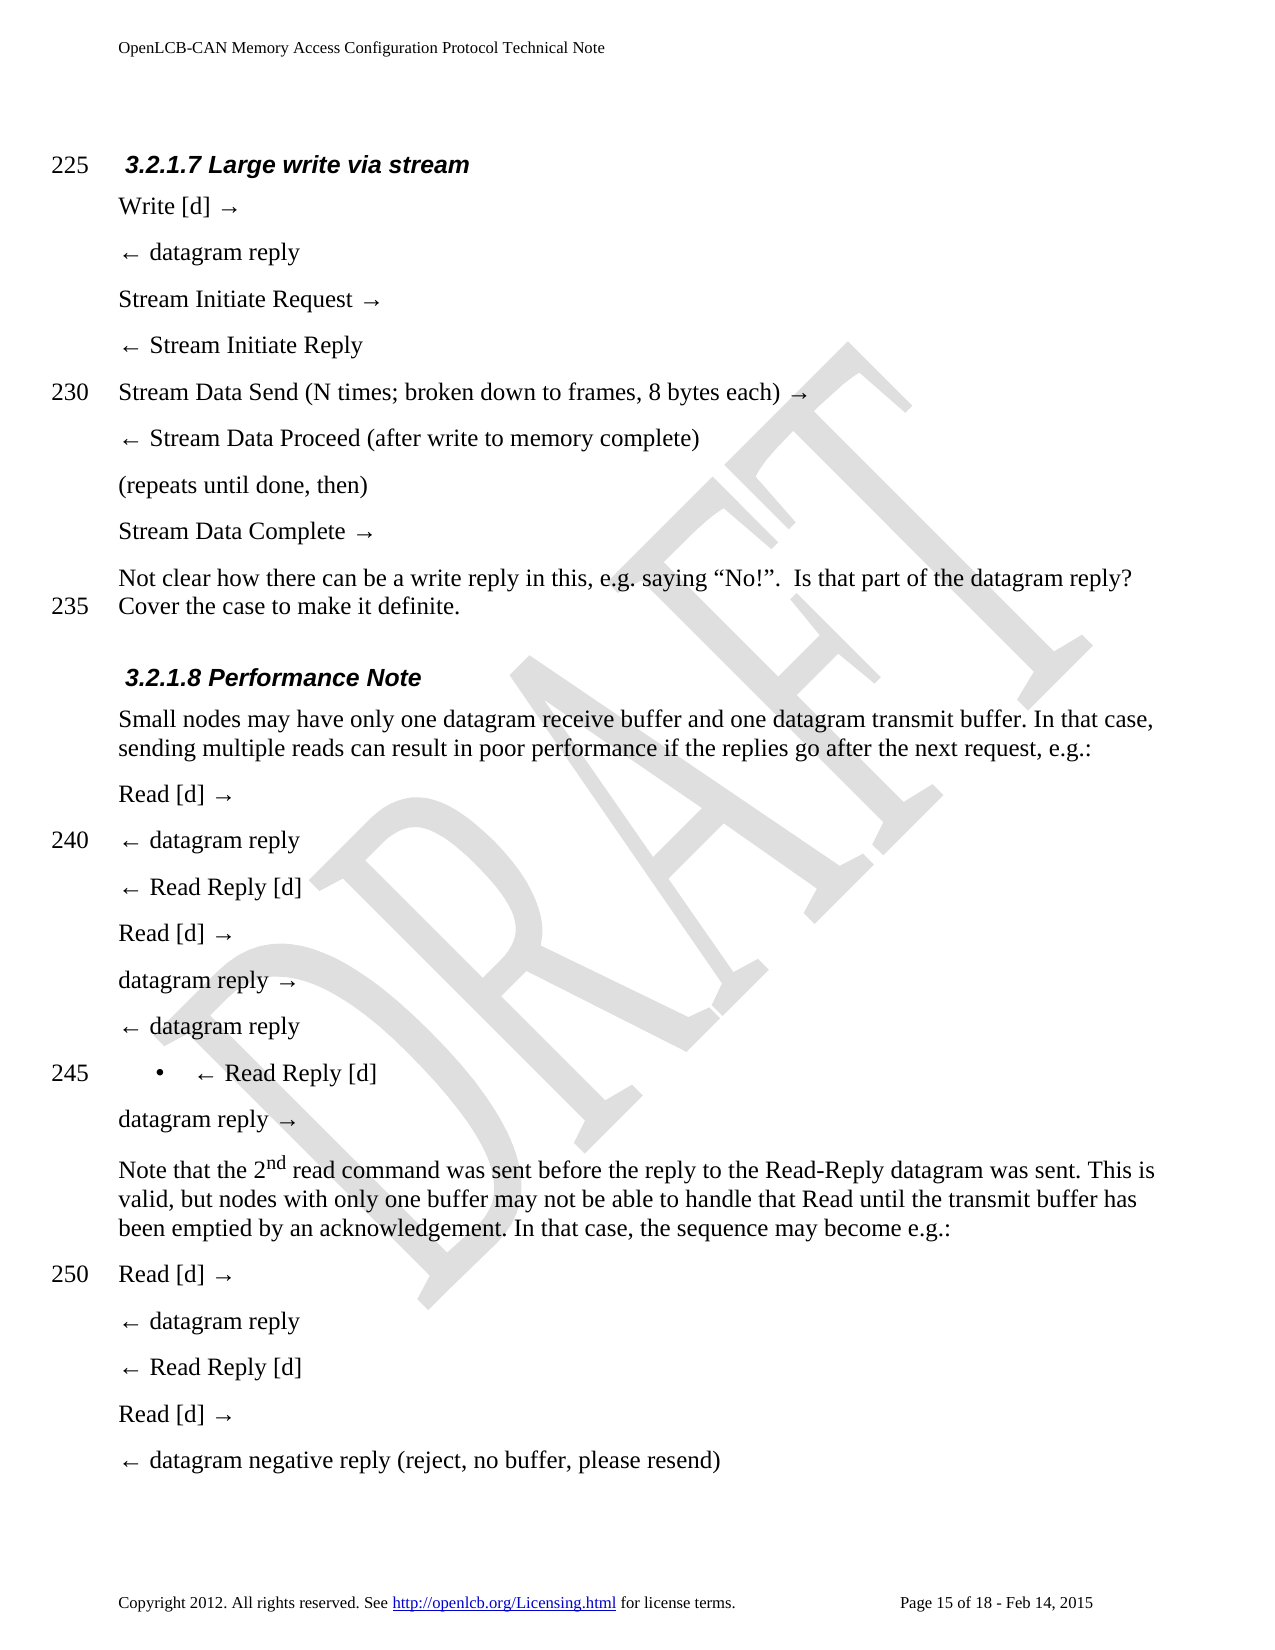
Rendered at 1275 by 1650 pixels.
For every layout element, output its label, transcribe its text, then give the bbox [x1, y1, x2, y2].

list ← Read Reply [d] [456, 1058, 550, 1087]
text Small nodes may have only one datagram receive buffer and one datagram transmit buffer. In that case, sending multiple reads can result in poor performance if the replies go after the next request, e.g.: [118, 704, 567, 761]
text ← datagram reply [118, 237, 1157, 266]
text [683, 516, 765, 545]
text [821, 377, 896, 406]
text Read [d] → [118, 918, 410, 947]
text [757, 470, 859, 498]
list ← Read Reply [d] [254, 1058, 438, 1087]
text [839, 872, 1157, 901]
text [452, 1259, 1157, 1288]
text ← Read Reply [d] [118, 872, 364, 901]
text ← datagram reply [118, 1011, 176, 1040]
text Read [d] → [118, 1399, 1157, 1428]
text ← Read Reply [d] [118, 1352, 1157, 1381]
text ← datagram reply [517, 1011, 660, 1040]
subtitle Large write via stream [118, 150, 1157, 178]
text Small nodes may have only one datagram receive buffer and one datagram transmit buffer. In that case, sending multiple reads can result in poor performance if the replies go after the next request, e.g.: [603, 704, 821, 761]
text datagram reply → [746, 965, 1157, 994]
text [600, 779, 700, 808]
text datagram reply → [350, 965, 457, 994]
text [920, 516, 1157, 545]
text datagram reply → [584, 965, 721, 994]
text Stream Initiate Request → [118, 284, 1157, 313]
text ← datagram reply [410, 1011, 503, 1040]
text datagram reply → [118, 1104, 286, 1133]
text Note that the 2nd read command was sent before the reply to the Read-Reply datagram was sent. This is valid, but nodes with only one buffer may not be able to handle that Read until the transmit buffer has been emptied by an acknowledgement. In that case, the sequence may become e.g.: [347, 1151, 494, 1242]
text ← Stream Initiate Reply [118, 330, 1157, 359]
text ← datagram reply [118, 1306, 1157, 1335]
text Note that the 2nd read command was sent before the reply to the Read-Reply datagram was sent. This is valid, but nodes with only one buffer may not be able to handle that Read until the transmit buffer has been emptied by an acknowledgement. In that case, the sequence may become e.g.: [499, 1151, 1157, 1242]
text [541, 918, 696, 947]
subtitle [543, 663, 751, 691]
text Stream Data Complete → [118, 516, 672, 545]
text [479, 826, 632, 854]
text [670, 872, 816, 901]
text [874, 470, 1157, 498]
text datagram reply → [300, 1104, 473, 1133]
text [886, 826, 1157, 854]
text datagram reply → [492, 1104, 584, 1133]
text [697, 918, 1157, 947]
text Note that the 2nd read command was sent before the reply to the Read-Reply datagram was sent. This is valid, but nodes with only one buffer may not be able to handle that Read until the transmit buffer has been emptied by an acknowledgement. In that case, the sequence may become e.g.: [118, 1151, 395, 1242]
text [373, 828, 463, 854]
text Small nodes may have only one datagram receive buffer and one datagram transmit buffer. In that case, sending multiple reads can result in poor performance if the replies go after the next request, e.g.: [807, 704, 1157, 761]
text [521, 872, 664, 901]
text Not clear how there can be a write reply in this, e.g. saying “No!”. Is that part of the datagram reply? Cover the case to make it definite. [118, 563, 680, 620]
text Write [d] → [118, 191, 1157, 220]
text ← datagram negative reply (reject, no buffer, please resend) [118, 1445, 1157, 1474]
subtitle Performance Note [118, 663, 520, 691]
text (repeats until done, then) [118, 470, 756, 498]
text Not clear how there can be a write reply in this, e.g. saying “No!”. Is that part of the datagram reply? Cover the case to make it definite. [666, 563, 981, 620]
text ← Stream Data Proceed (after write to memory complete) [118, 423, 765, 452]
text Read [d] → [118, 779, 600, 808]
text ← datagram reply [211, 1011, 393, 1040]
text Read [d] → [118, 1259, 429, 1288]
text [378, 872, 505, 901]
text [424, 918, 515, 947]
text Not clear how there can be a write reply in this, e.g. saying “No!”. Is that part of the datagram reply? Cover the case to make it definite. [967, 563, 1157, 620]
text [827, 423, 1157, 452]
text [695, 826, 766, 854]
subtitle [1049, 663, 1157, 691]
text datagram reply → [234, 977, 332, 994]
list ← Read Reply [d] [564, 1058, 1157, 1087]
text [633, 826, 683, 854]
text ← datagram reply [118, 826, 361, 854]
text datagram reply → [505, 972, 569, 994]
text Stream Data Send (N times; broken down to frames, 8 bytes each) → [118, 377, 811, 406]
list ← Read Reply [d] [156, 1058, 240, 1087]
text [783, 826, 880, 854]
text [753, 516, 906, 545]
subtitle [802, 663, 1033, 691]
text [882, 779, 1157, 808]
text ← datagram reply [700, 1011, 1157, 1040]
text [714, 779, 868, 808]
text datagram reply → [118, 965, 223, 994]
text [885, 377, 1157, 406]
text datagram reply → [607, 1104, 1157, 1133]
